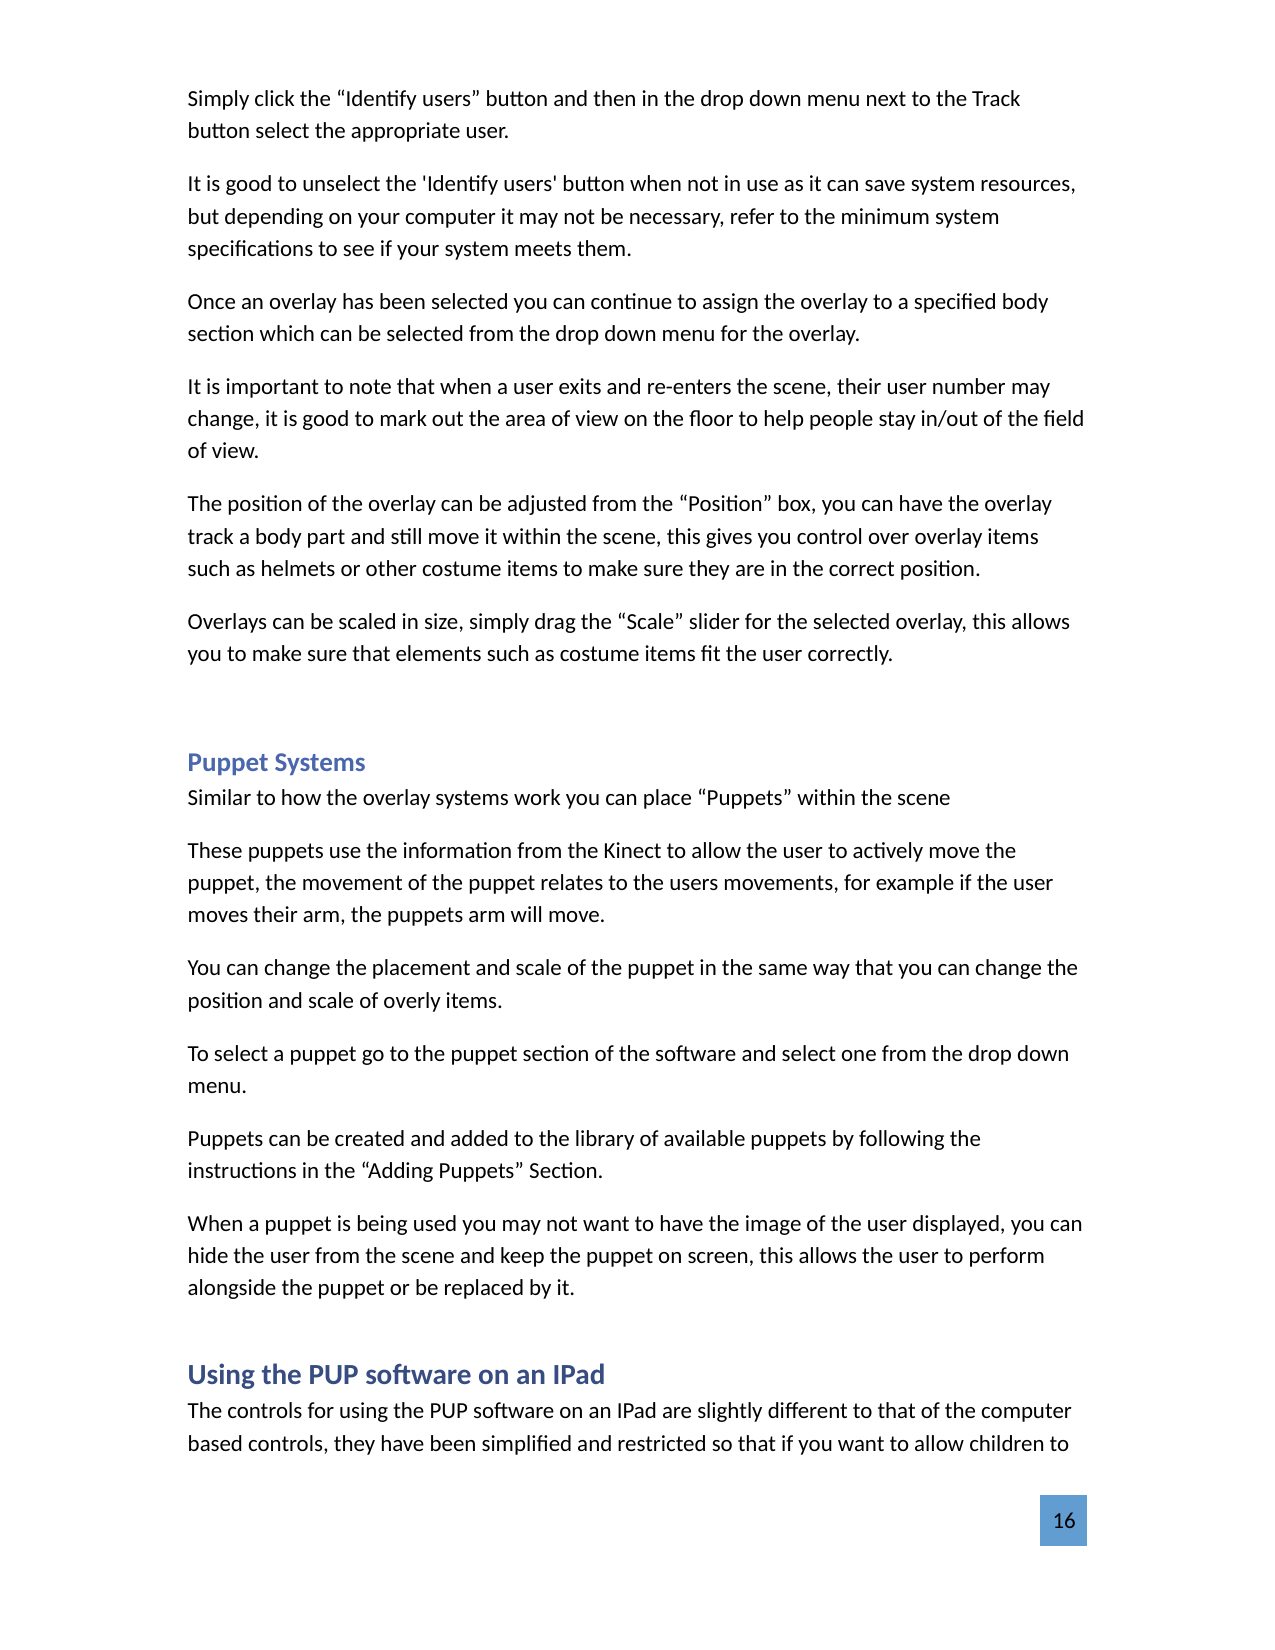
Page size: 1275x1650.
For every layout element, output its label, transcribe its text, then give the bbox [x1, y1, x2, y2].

text The controls for using the PUP software on an IPad are slightly different to that of the computer based controls, they have been simplified and restricted so that if you want to allow children to [187, 1397, 1087, 1457]
subtitle Using the PUP software on an IPad [187, 1356, 1087, 1391]
text Once an overlay has been selected you can continue to assign the overlay to a specified body section which can be selected from the drop down menu for the overlay. [187, 287, 1087, 347]
text You can change the placement and scale of the puppet in the same way that you can change the position and scale of overly items. [187, 953, 1087, 1014]
text It is good to unselect the 'Identify users' button when not in use as it can save system resources, but depending on your computer it may not be necessary, refer to the minimum system specifications to see if your system meets them. [187, 169, 1087, 262]
text When a puppet is being used you may not want to have the image of the user displayed, you can hide the user from the scene and keep the puppet on screen, this allows the user to perform alongside the puppet or be replaced by it. [187, 1209, 1087, 1302]
subtitle Puppet Systems [187, 745, 1087, 778]
text To select a puppet go to the puppet section of the software and select one from the drop down menu. [187, 1039, 1087, 1099]
text Puppets can be created and added to the library of available puppets by following the instructions in the “Adding Puppets” Section. [187, 1124, 1087, 1184]
text The position of the overlay can be adjusted from the “Position” box, you can have the overlay track a body part and still move it within the scene, this gives you control over overlay items such as helmets or other costume items to make sure they are in the correct position. [187, 489, 1087, 582]
text Similar to how the overlay systems work you can place “Puppets” within the scene [187, 783, 1087, 811]
text It is important to note that when a user exits and re-enters the scene, their user number may change, it is good to mark out the area of view on the floor to help people stay in/out of the field of view. [187, 372, 1087, 464]
text These puppets use the information from the Kinect to allow the user to actively move the puppet, the movement of the puppet relates to the users movements, for example if the user moves their arm, the puppets arm will move. [187, 836, 1087, 928]
text Simply click the “Identify users” button and then in the drop down menu next to the Track button select the appropriate user. [187, 84, 1087, 144]
text Overlays can be scaled in size, simply drag the “Scale” slider for the selected overlay, this allows you to make sure that elements such as costume items fit the user correctly. [187, 607, 1087, 667]
